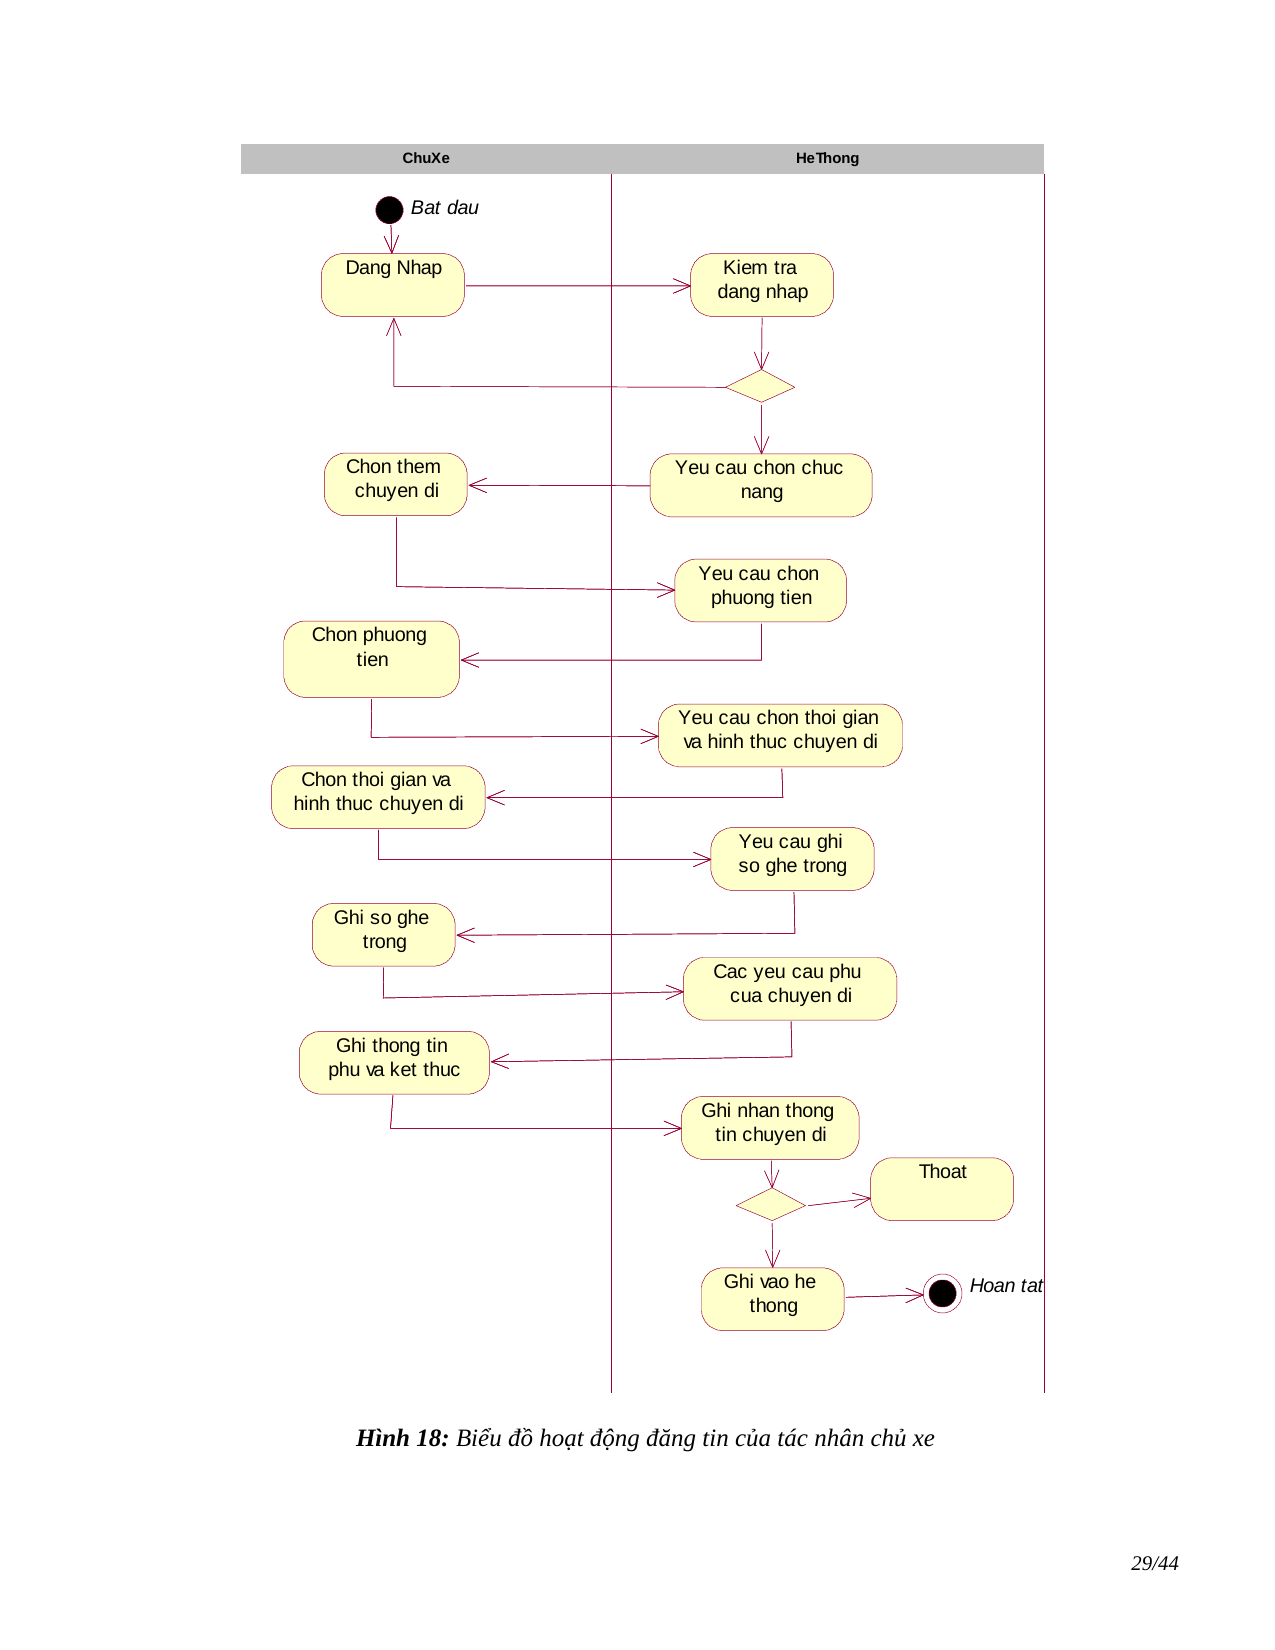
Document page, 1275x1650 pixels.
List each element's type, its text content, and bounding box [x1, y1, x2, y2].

text Hình 18: Biểu đồ hoạt động đăng tin của tác nhân chủ xe [112, 1423, 1181, 1452]
